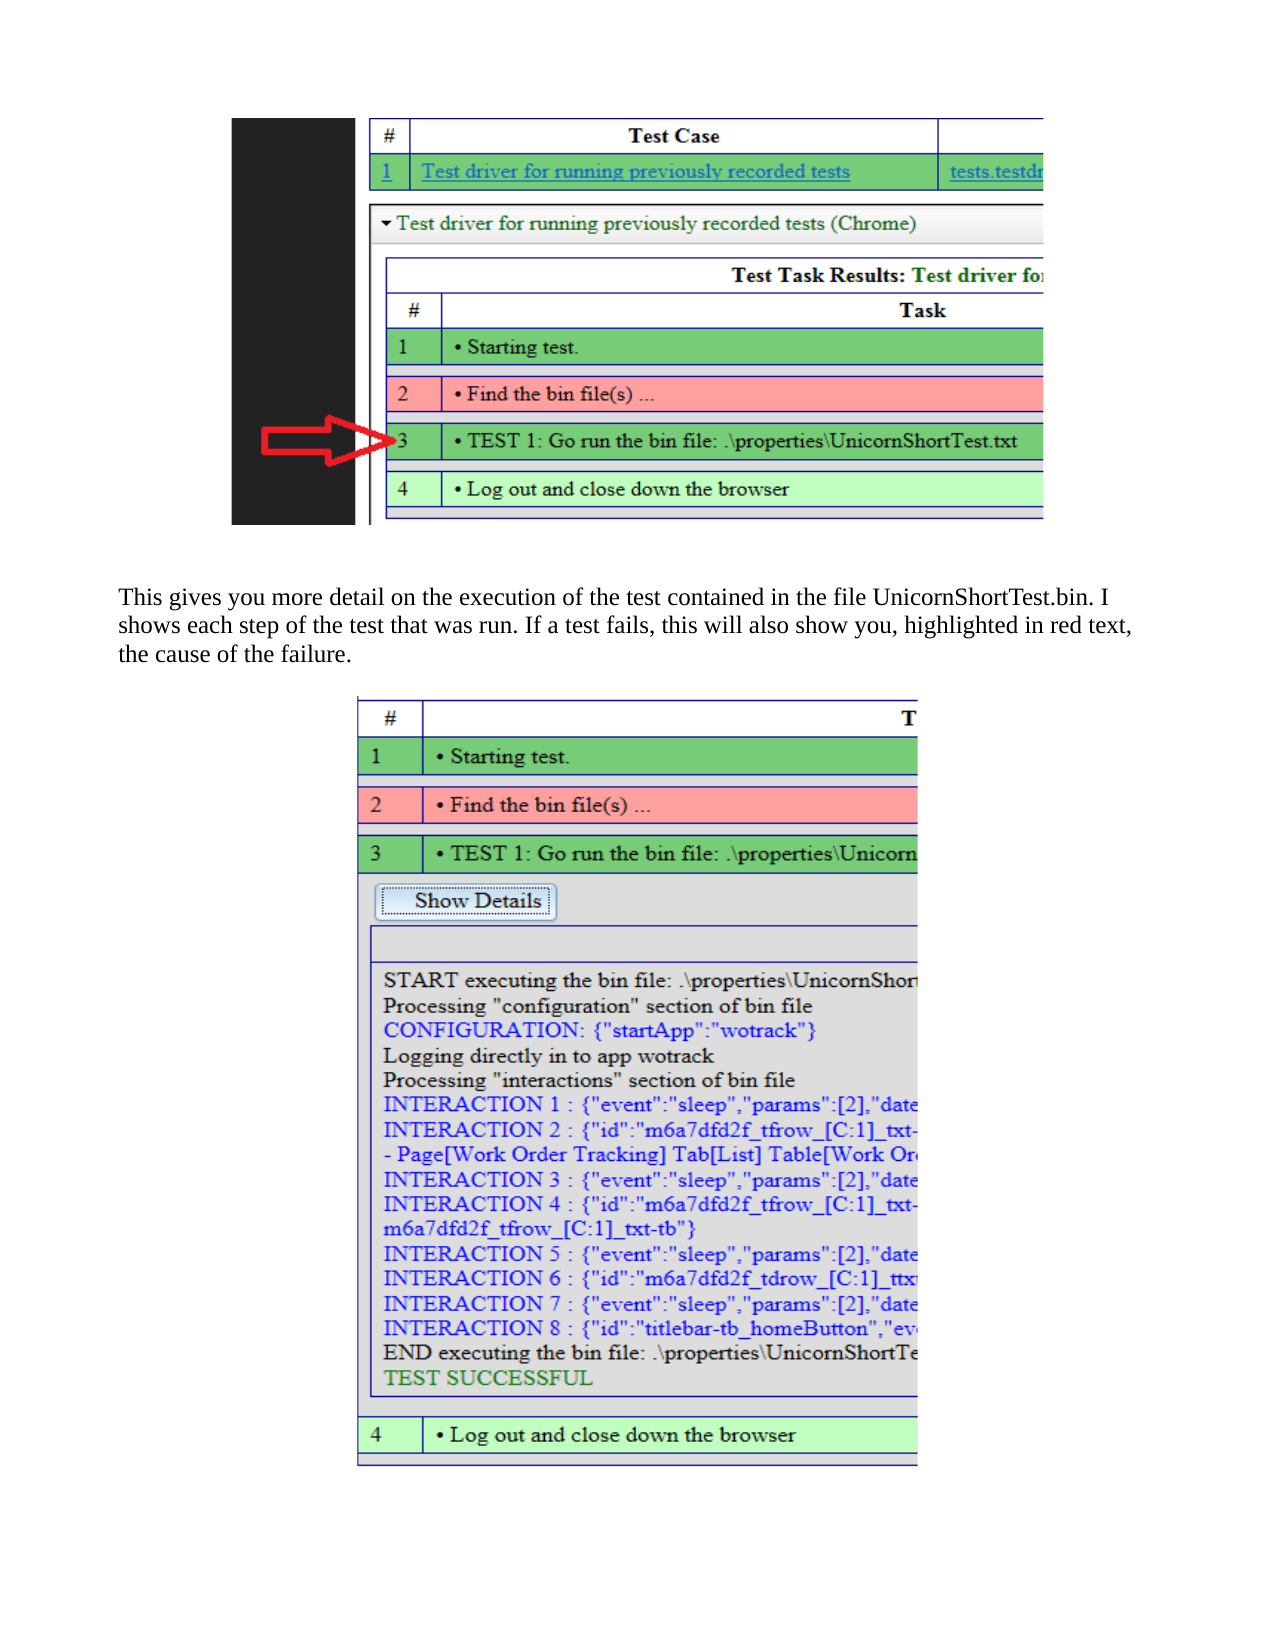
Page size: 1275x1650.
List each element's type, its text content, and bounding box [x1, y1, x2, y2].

text This gives you more detail on the execution of the test contained in the file UnicornShortTest.bin. I shows each step of the test that was run. If a test fails, this will also show you, highlighted in red text, the cause of the failure. [118, 582, 1157, 668]
